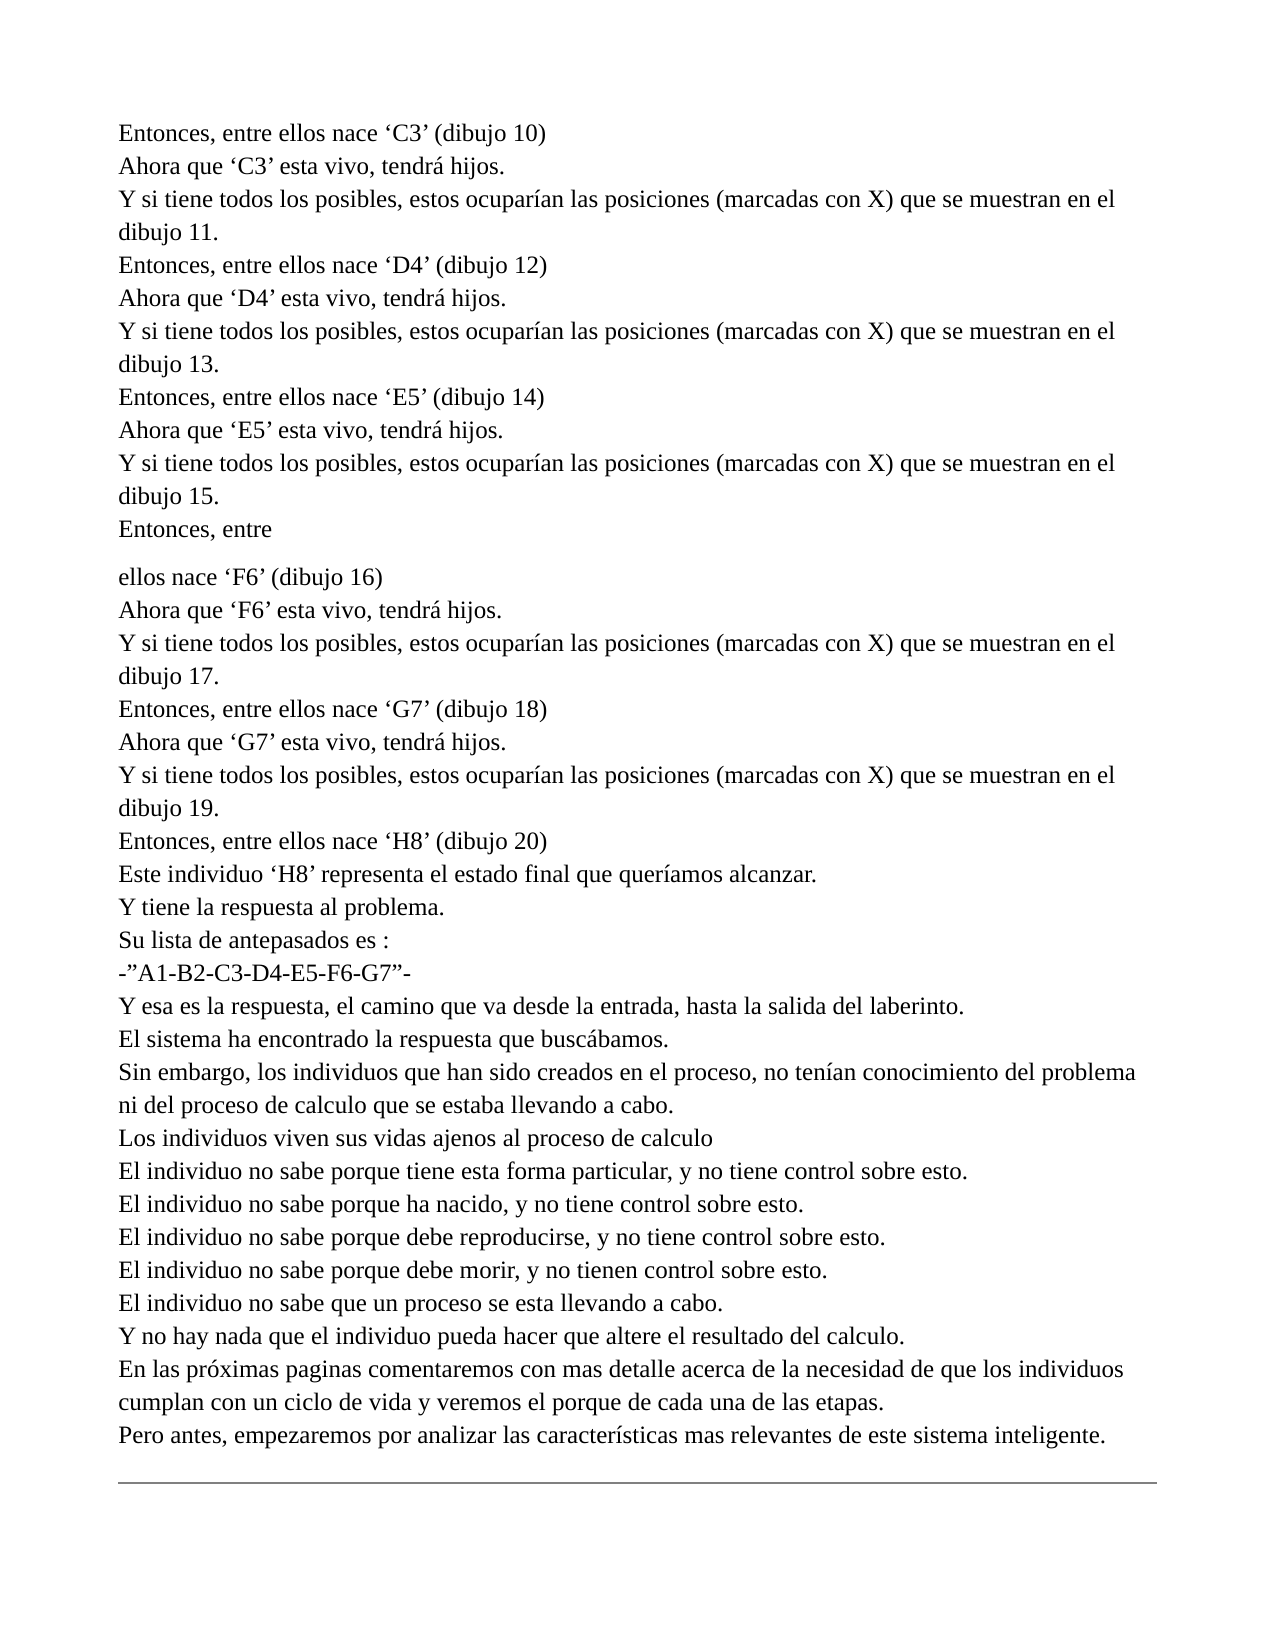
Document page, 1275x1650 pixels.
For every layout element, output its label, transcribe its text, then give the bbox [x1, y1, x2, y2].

text ellos nace ‘F6’ (dibujo 16) Ahora que ‘F6’ esta vivo, tendrá hijos. Y si tiene todos los posibles, estos ocuparían las posiciones (marcadas con X) que se muestran en el dibujo 17. Entonces, entre ellos nace ‘G7’ (dibujo 18) Ahora que ‘G7’ esta vivo, tendrá hijos. Y si tiene todos los posibles, estos ocuparían las posiciones (marcadas con X) que se muestran en el dibujo 19. Entonces, entre ellos nace ‘H8’ (dibujo 20) Este individuo ‘H8’ representa el estado final que queríamos alcanzar. Y tiene la respuesta al problema. Su lista de antepasados es : -”A1-B2-C3-D4-E5-F6-G7”- Y esa es la respuesta, el camino que va desde la entrada, hasta la salida del laberinto. El sistema ha encontrado la respuesta que buscábamos. Sin embargo, los individuos que han sido creados en el proceso, no tenían conocimiento del problema ni del proceso de calculo que se estaba llevando a cabo. Los individuos viven sus vidas ajenos al proceso de calculo El individuo no sabe porque tiene esta forma particular, y no tiene control sobre esto. El individuo no sabe porque ha nacido, y no tiene control sobre esto. El individuo no sabe porque debe reproducirse, y no tiene control sobre esto. El individuo no sabe porque debe morir, y no tienen control sobre esto. El individuo no sabe que un proceso se esta llevando a cabo. Y no hay nada que el individuo pueda hacer que altere el resultado del calculo. En las próximas paginas comentaremos con mas detalle acerca de la necesidad de que los individuos cumplan con un ciclo de vida y veremos el porque de cada una de las etapas. Pero antes, empezaremos por analizar las características mas relevantes de este sistema inteligente. [118, 562, 1157, 1449]
text Entonces, entre ellos nace ‘C3’ (dibujo 10) Ahora que ‘C3’ esta vivo, tendrá hijos. Y si tiene todos los posibles, estos ocuparían las posiciones (marcadas con X) que se muestran en el dibujo 11. Entonces, entre ellos nace ‘D4’ (dibujo 12) Ahora que ‘D4’ esta vivo, tendrá hijos. Y si tiene todos los posibles, estos ocuparían las posiciones (marcadas con X) que se muestran en el dibujo 13. Entonces, entre ellos nace ‘E5’ (dibujo 14) Ahora que ‘E5’ esta vivo, tendrá hijos. Y si tiene todos los posibles, estos ocuparían las posiciones (marcadas con X) que se muestran en el dibujo 15. Entonces, entre [118, 118, 1157, 543]
